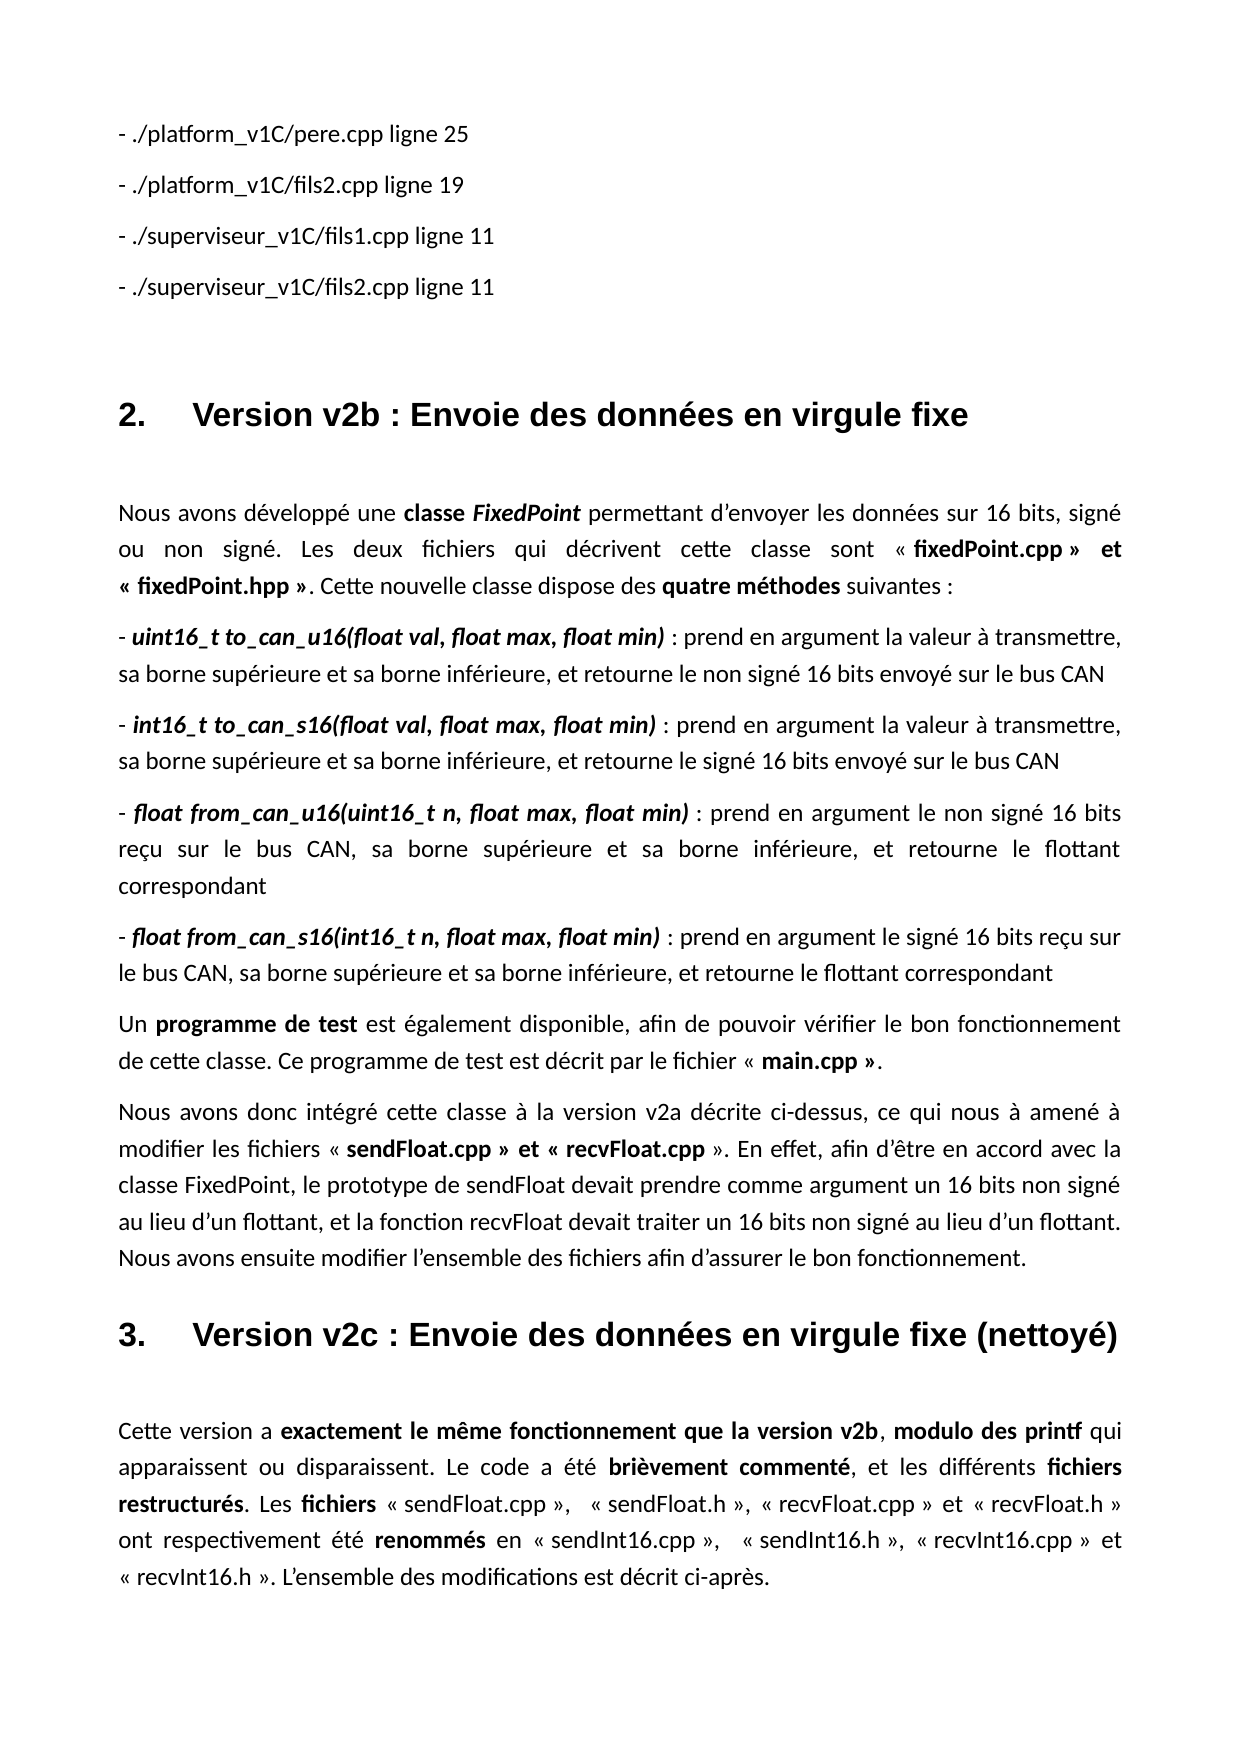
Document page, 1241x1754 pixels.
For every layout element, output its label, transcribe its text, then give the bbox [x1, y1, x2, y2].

text - ./superviseur_v1C/fils2.cpp ligne 11 [118, 272, 1122, 302]
subtitle Version v2c : Envoie des données en virgule fixe (nettoyé) [118, 1314, 1122, 1353]
text Nous avons développé une classe FixedPoint permettant d’envoyer les données sur 16 bits, signé ou non signé. Les deux fichiers qui décrivent cette classe sont « fixedPoint.cpp » et « fixedPoint.hpp ». Cette nouvelle classe dispose des quatre méthodes suivantes : [118, 497, 1122, 601]
text - float from_can_s16(int16_t n, float max, float min) : prend en argument le signé 16 bits reçu sur le bus CAN, sa borne supérieure et sa borne inférieure, et retourne le flottant correspondant [118, 921, 1122, 988]
text - ./platform_v1C/fils2.cpp ligne 19 [118, 169, 1122, 200]
text Un programme de test est également disponible, afin de pouvoir vérifier le bon fonctionnement de cette classe. Ce programme de test est décrit par le fichier « main.cpp ». [118, 1009, 1122, 1076]
text - float from_can_u16(uint16_t n, float max, float min) : prend en argument le non signé 16 bits reçu sur le bus CAN, sa borne supérieure et sa borne inférieure, et retourne le flottant correspondant [118, 797, 1122, 900]
text - ./superviseur_v1C/fils1.cpp ligne 11 [118, 220, 1122, 251]
text - ./platform_v1C/pere.cpp ligne 25 [118, 118, 1122, 149]
text - int16_t to_can_s16(float val, float max, float min) : prend en argument la valeur à transmettre, sa borne supérieure et sa borne inférieure, et retourne le signé 16 bits envoyé sur le bus CAN [118, 709, 1122, 776]
text Cette version a exactement le même fonctionnement que la version v2b, modulo des printf qui apparaissent ou disparaissent. Le code a été brièvement commenté, et les différents fichiers restructurés. Les fichiers « sendFloat.cpp », « sendFloat.h », « recvFloat.cpp » et « recvFloat.h » ont respectivement été renommés en « sendInt16.cpp », « sendInt16.h », « recvInt16.cpp » et « recvInt16.h ». L’ensemble des modifications est décrit ci-après. [118, 1415, 1122, 1592]
text - uint16_t to_can_u16(float val, float max, float min) : prend en argument la valeur à transmettre, sa borne supérieure et sa borne inférieure, et retourne le non signé 16 bits envoyé sur le bus CAN [118, 621, 1122, 688]
subtitle Version v2b : Envoie des données en virgule fixe [118, 395, 1122, 433]
text Nous avons donc intégré cette classe à la version v2a décrite ci-dessus, ce qui nous à amené à modifier les fichiers « sendFloat.cpp » et « recvFloat.cpp ». En effet, afin d’être en accord avec la classe FixedPoint, le prototype de sendFloat devait prendre comme argument un 16 bits non signé au lieu d’un flottant, et la fonction recvFloat devait traiter un 16 bits non signé au lieu d’un flottant. Nous avons ensuite modifier l’ensemble des fichiers afin d’assurer le bon fonctionnement. [118, 1096, 1122, 1273]
